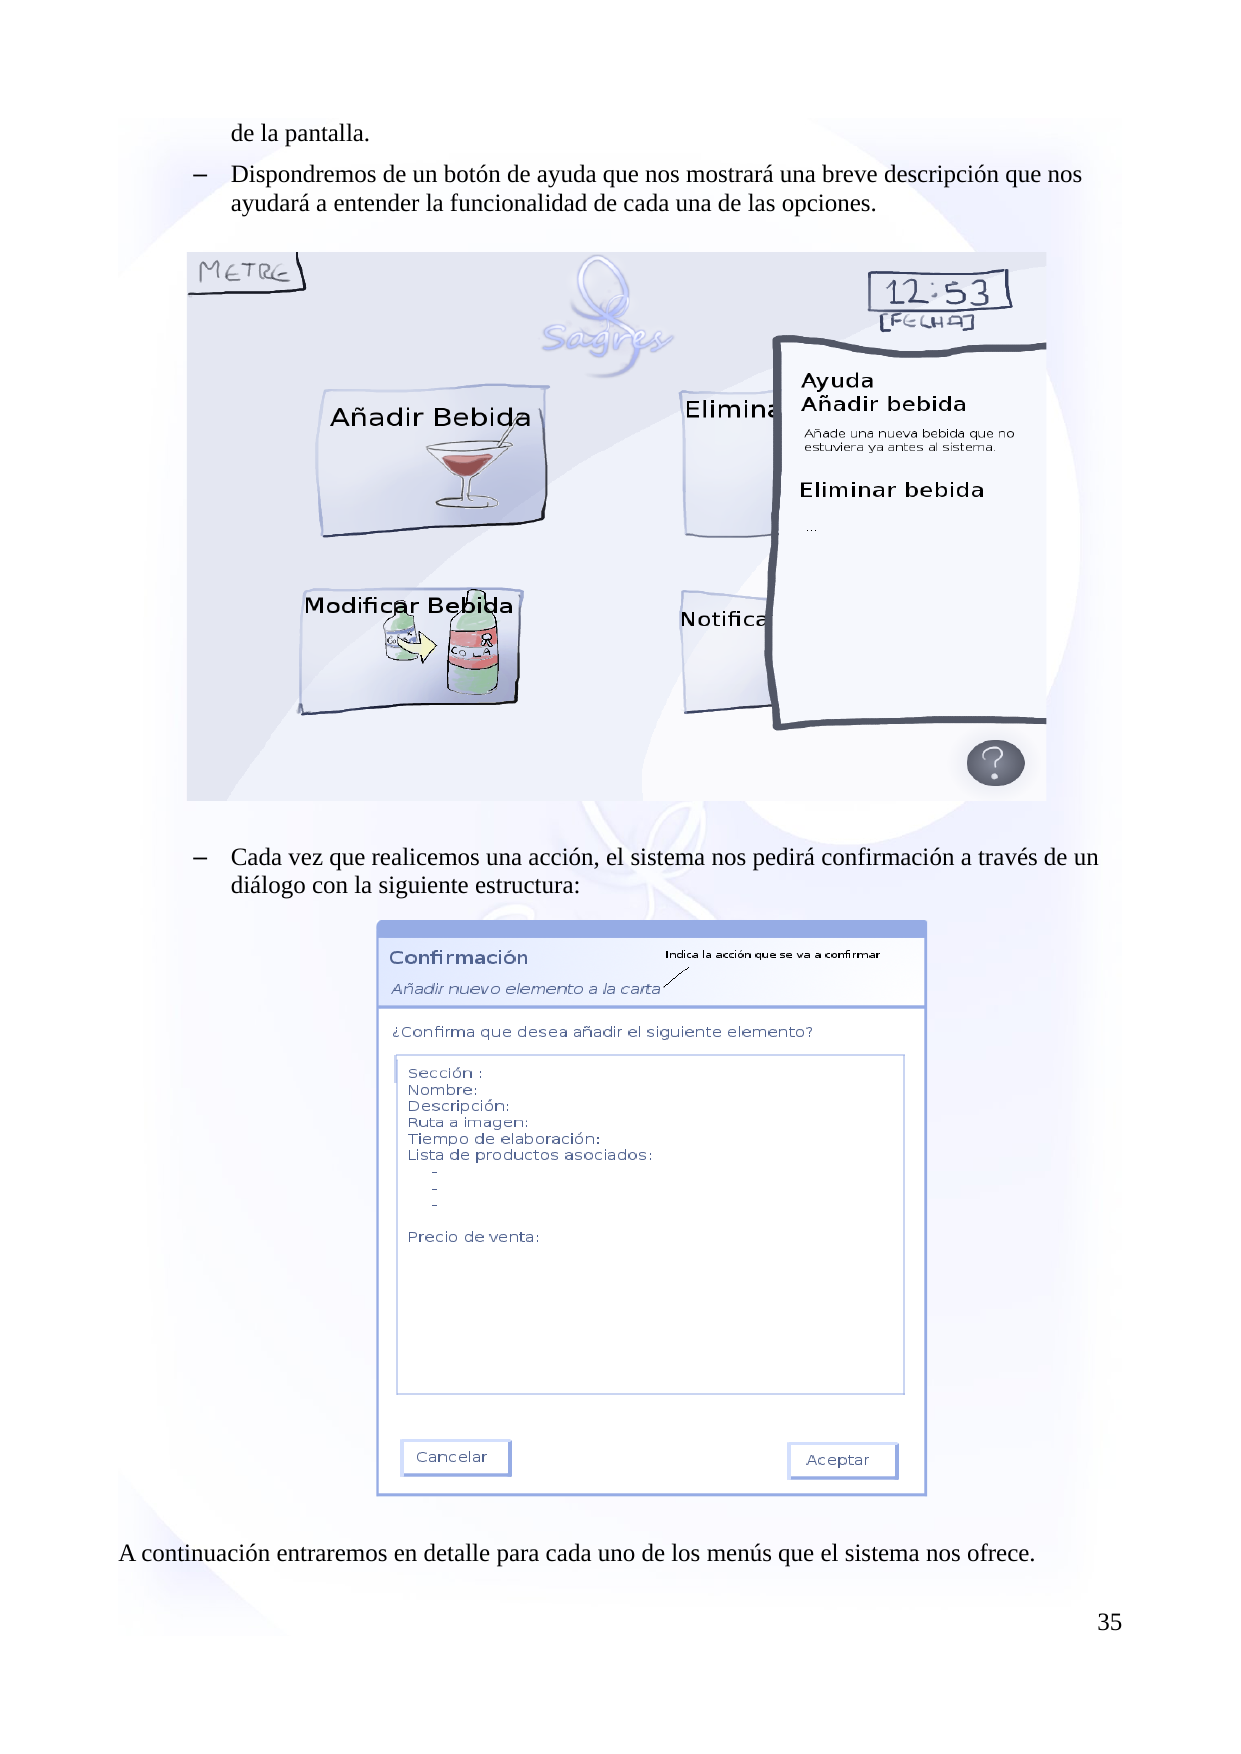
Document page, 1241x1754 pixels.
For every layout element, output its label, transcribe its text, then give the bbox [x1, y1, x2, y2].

list Dispondremos de un botón de ayuda que nos mostrará una breve descripción que nos ayudará a entender la funcionalidad de cada una de las opciones. [193, 159, 1122, 217]
text A continuación entraremos en detalle para cada uno de los menús que el sistema nos ofrece. [118, 1538, 1122, 1567]
picture [118, 118, 1122, 1538]
picture [118, 1567, 1122, 1636]
list Cada vez que realicemos una acción, el sistema nos pedirá confirmación a través de un diálogo con la siguiente estructura: [193, 842, 1122, 899]
list de la pantalla. [193, 118, 1122, 147]
